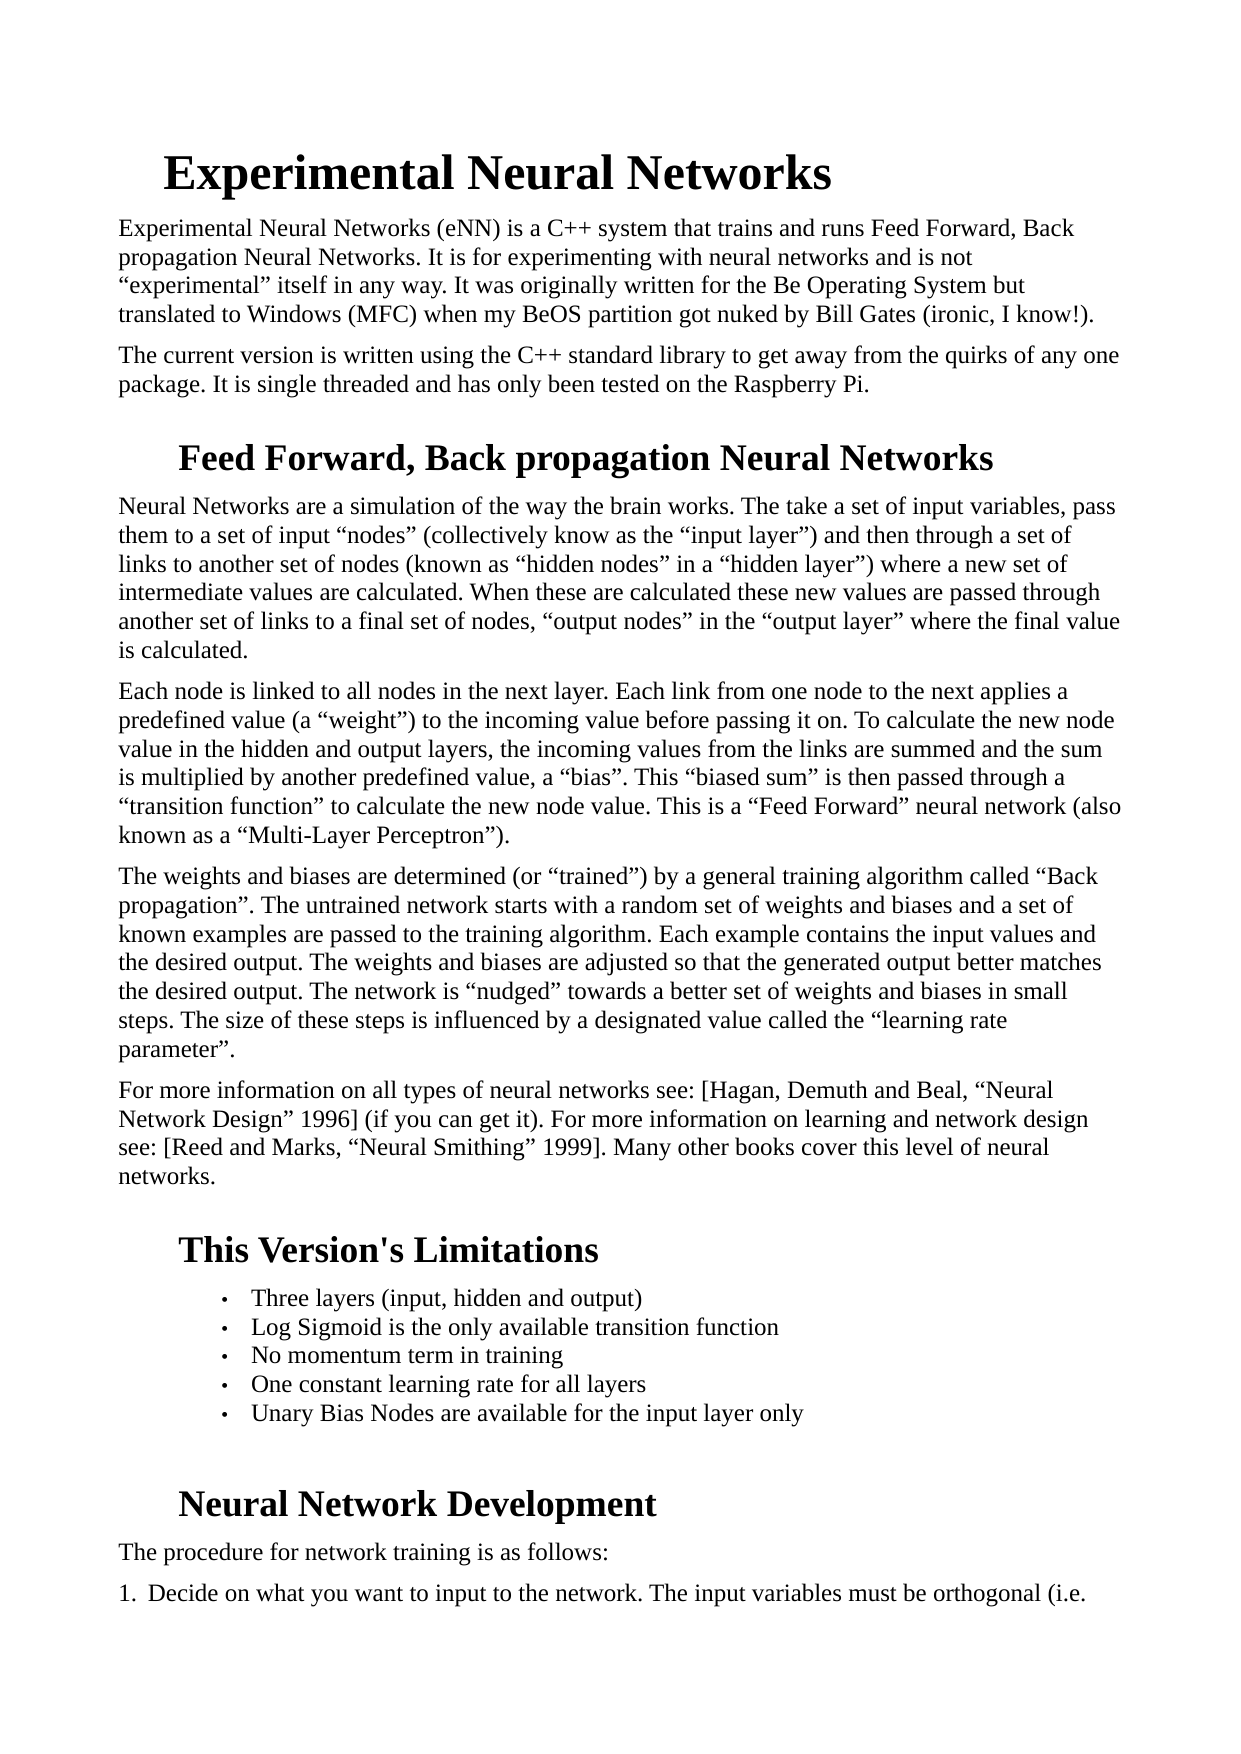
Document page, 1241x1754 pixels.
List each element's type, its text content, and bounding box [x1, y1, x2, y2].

text Neural Networks are a simulation of the way the brain works. The take a set of input variables, pass them to a set of input “nodes” (collectively know as the “input layer”) and then through a set of links to another set of nodes (known as “hidden nodes” in a “hidden layer”) where a new set of intermediate values are calculated. When these are calculated these new values are passed through another set of links to a final set of nodes, “output nodes” in the “output layer” where the final value is calculated. [118, 491, 1122, 664]
text The procedure for network training is as follows: [118, 1537, 1122, 1566]
subtitle This Version's Limitations [118, 1227, 1122, 1271]
text For more information on all types of neural networks see: [Hagan, Demuth and Beal, “Neural Network Design” 1996] (if you can get it). For more information on learning and network design see: [Reed and Marks, “Neural Smithing” 1999]. Many other books cover this level of neural networks. [118, 1075, 1122, 1190]
list Three layers (input, hidden and output) [221, 1283, 1122, 1312]
subtitle Neural Network Development [118, 1481, 1122, 1524]
text Experimental Neural Networks (eNN) is a C++ system that trains and runs Feed Forward, Back propagation Neural Networks. It is for experimenting with neural networks and is not “experimental” itself in any way. It was originally written for the Be Operating System but translated to Windows (MFC) when my BeOS partition got nuked by Bill Gates (ironic, I know!). [118, 213, 1122, 328]
subtitle Experimental Neural Networks [118, 143, 1122, 201]
list No momentum term in training [221, 1341, 1122, 1369]
text Each node is linked to all nodes in the next layer. Each link from one node to the next applies a predefined value (a “weight”) to the incoming value before passing it on. To calculate the new node value in the hidden and output layers, the incoming values from the links are summed and the sum is multiplied by another predefined value, a “bias”. This “biased sum” is then passed through a “transition function” to calculate the new node value. This is a “Feed Forward” neural network (also known as a “Multi-Layer Perceptron”). [118, 676, 1122, 849]
list Unary Bias Nodes are available for the input layer only [221, 1398, 1122, 1427]
list Decide on what you want to input to the network. The input variables must be orthogonal (i.e. [118, 1578, 1122, 1607]
text The current version is written using the C++ standard library to get away from the quirks of any one package. It is single threaded and has only been tested on the Raspberry Pi. [118, 341, 1122, 398]
subtitle Feed Forward, Back propagation Neural Networks [118, 436, 1122, 479]
text The weights and biases are determined (or “trained”) by a general training algorithm called “Back propagation”. The untrained network starts with a random set of weights and biases and a set of known examples are passed to the training algorithm. Each example contains the input values and the desired output. The weights and biases are adjusted so that the generated output better matches the desired output. The network is “nudged” towards a better set of weights and biases in small steps. The size of these steps is influenced by a designated value called the “learning rate parameter”. [118, 861, 1122, 1062]
list One constant learning rate for all layers [221, 1369, 1122, 1398]
list Log Sigmoid is the only available transition function [221, 1312, 1122, 1341]
